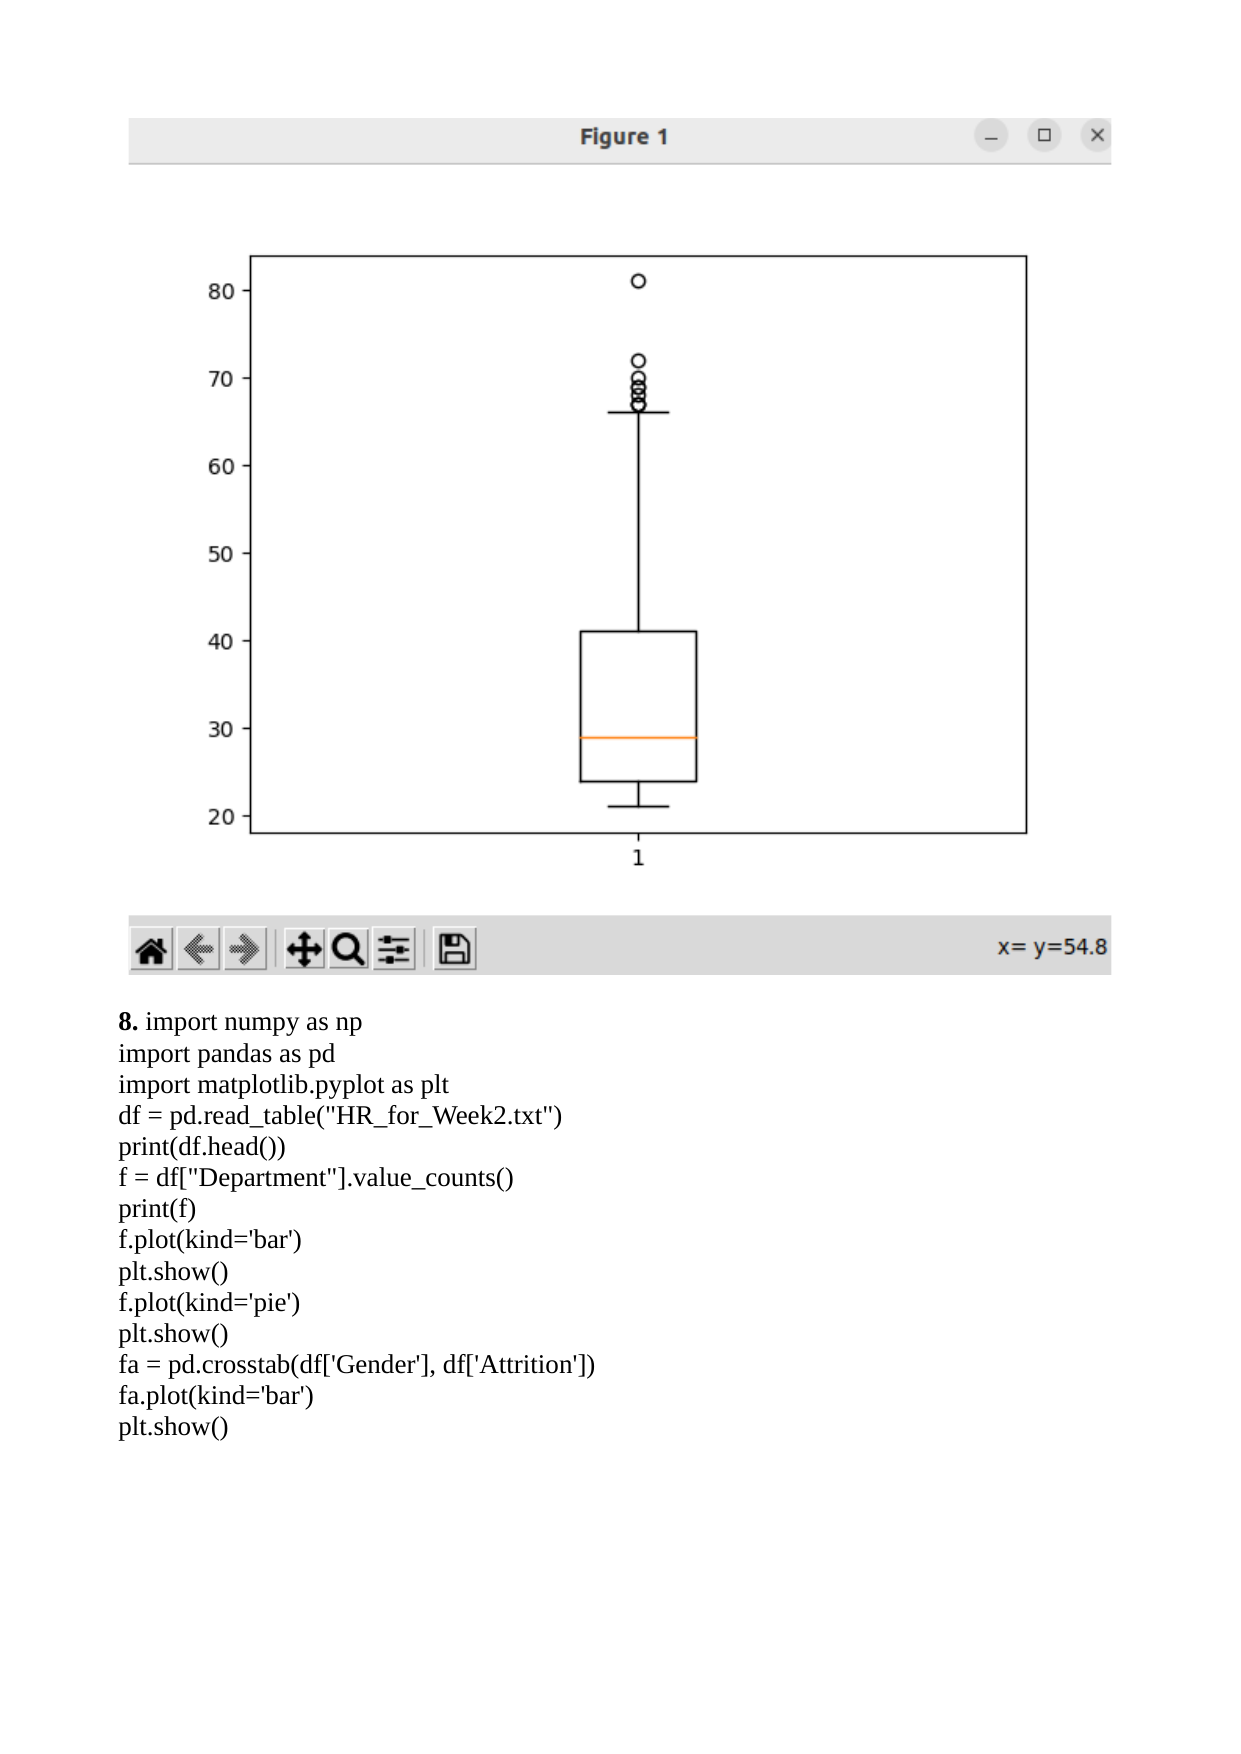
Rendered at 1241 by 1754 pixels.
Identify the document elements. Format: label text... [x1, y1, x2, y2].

text 8. import numpy as np [118, 1006, 1122, 1037]
text plt.show() [118, 1317, 1122, 1348]
text import matplotlib.pyplot as plt [118, 1068, 1122, 1099]
text print(f) [118, 1192, 1122, 1223]
text fa.plot(kind='bar') [118, 1379, 1122, 1410]
text plt.show() [118, 1410, 1122, 1442]
text plt.show() [118, 1255, 1122, 1286]
text f.plot(kind='bar') [118, 1223, 1122, 1255]
text f = df["Department"].value_counts() [118, 1161, 1122, 1192]
text df = pd.read_table("HR_for_Week2.txt") [118, 1099, 1122, 1130]
text fa = pd.crosstab(df['Gender'], df['Attrition']) [118, 1348, 1122, 1379]
picture [128, 118, 1112, 975]
text f.plot(kind='pie') [118, 1286, 1122, 1317]
text print(df.head()) [118, 1130, 1122, 1161]
text import pandas as pd [118, 1037, 1122, 1068]
